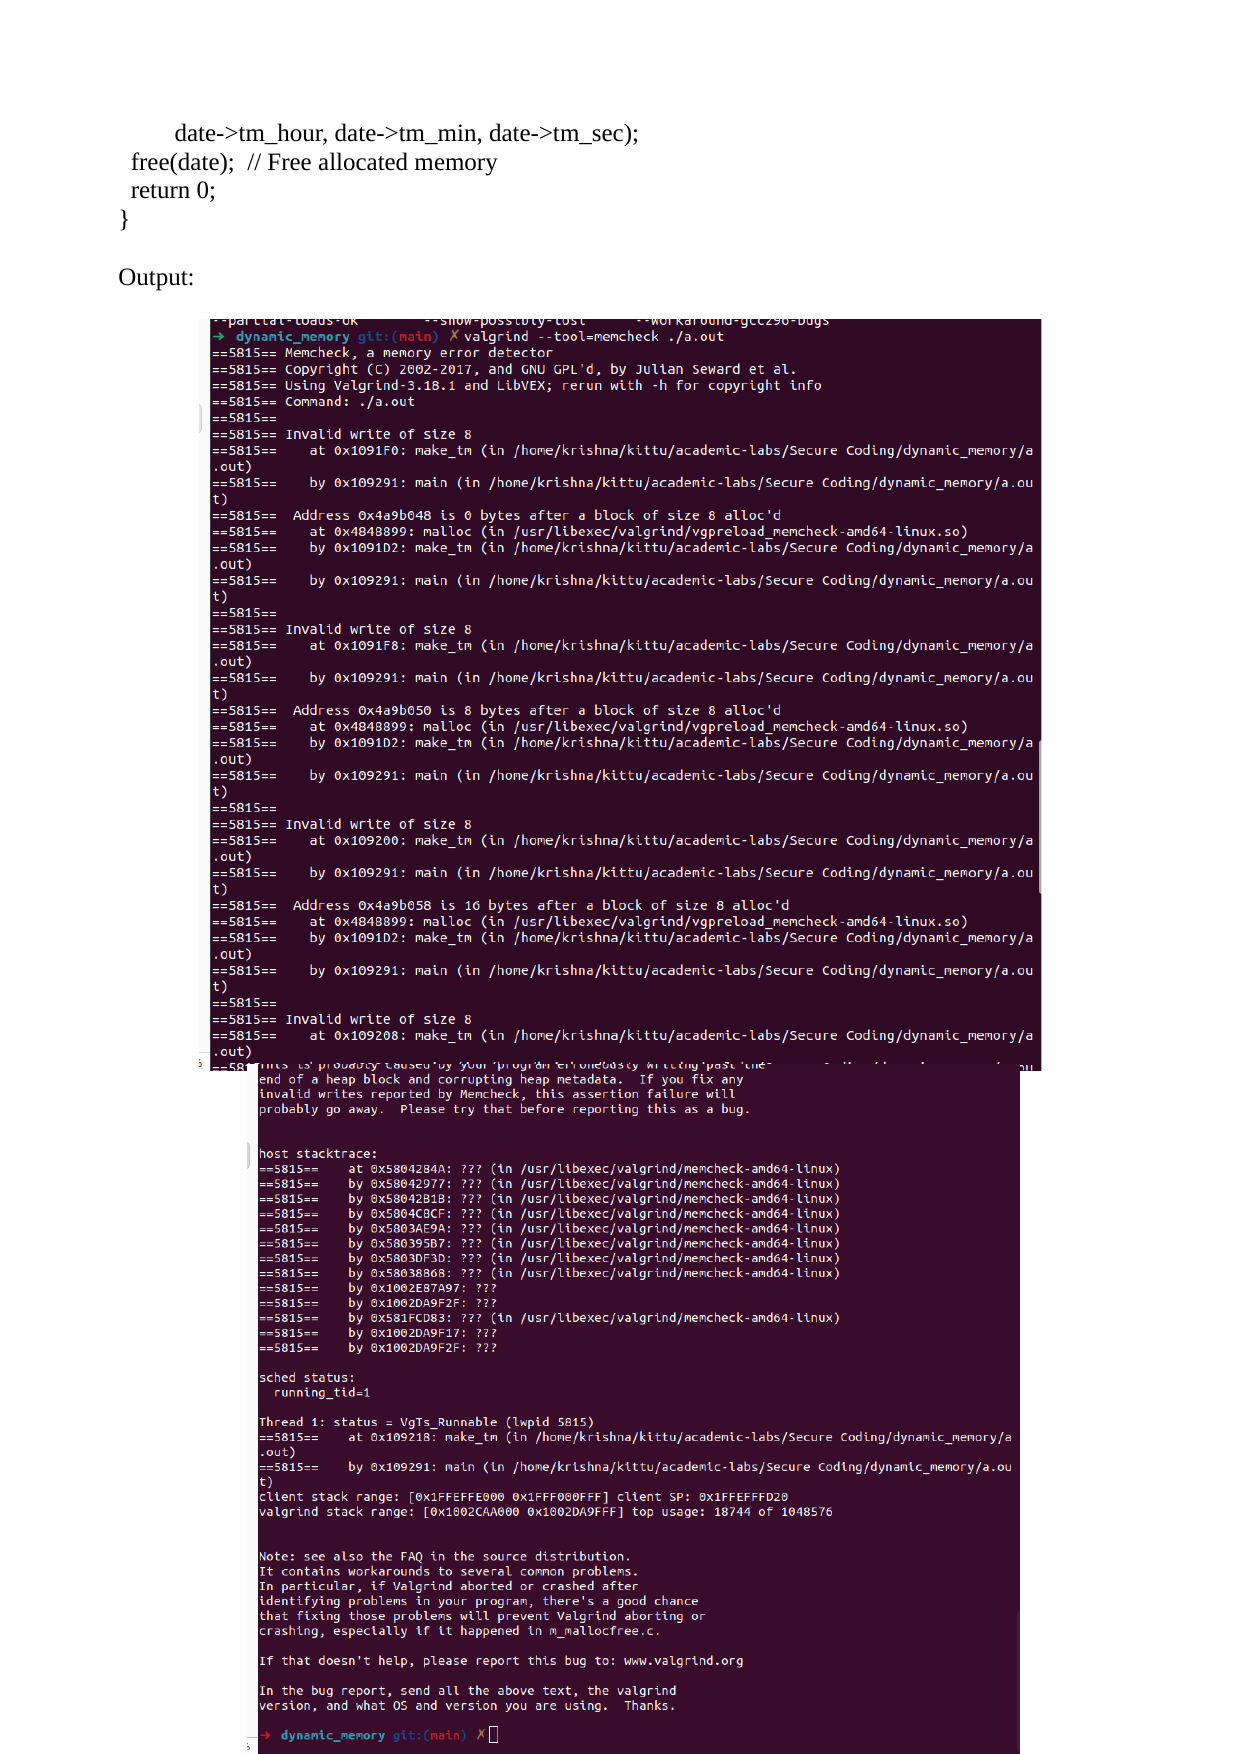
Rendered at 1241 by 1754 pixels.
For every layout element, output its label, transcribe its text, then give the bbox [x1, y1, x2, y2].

text date->tm_hour, date->tm_min, date->tm_sec); [118, 118, 1122, 147]
text free(date); // Free allocated memory [118, 147, 1122, 176]
text return 0; [118, 176, 1122, 204]
text } [118, 204, 1122, 233]
text Output: [118, 262, 1122, 291]
picture [198, 319, 1042, 1754]
